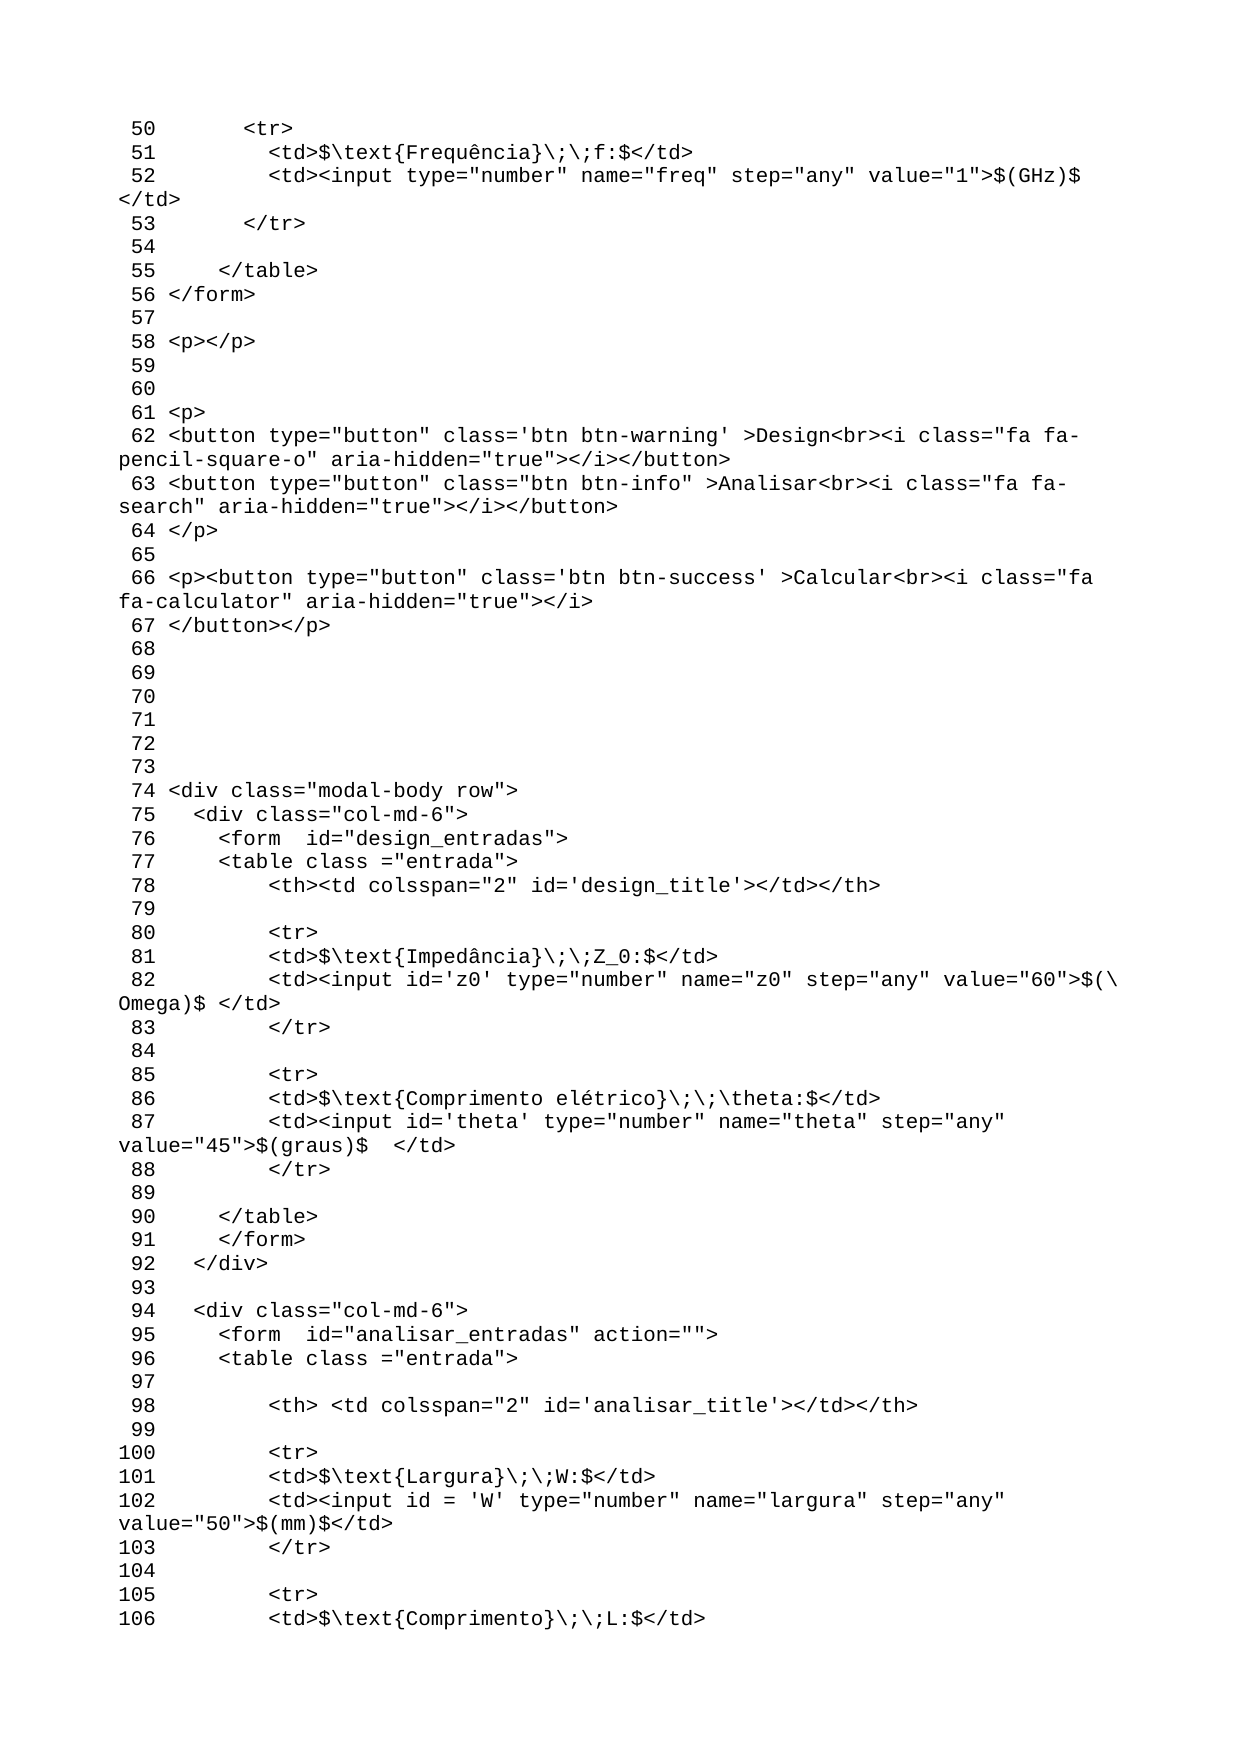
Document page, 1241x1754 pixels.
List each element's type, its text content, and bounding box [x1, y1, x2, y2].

text 94 <div class="col-md-6"> [118, 1300, 1122, 1324]
text 67 </button></p> [118, 615, 1122, 638]
text 103 </tr> [118, 1537, 1122, 1561]
text 92 </div> [118, 1253, 1122, 1277]
text 77 <table class ="entrada"> [118, 851, 1122, 875]
text 88 </tr> [118, 1158, 1122, 1182]
text 85 <tr> [118, 1064, 1122, 1088]
text 55 </table> [118, 260, 1122, 284]
text 78 <th><td colsspan="2" id='design_title'></td></th> [118, 875, 1122, 898]
text 89 [118, 1182, 1122, 1206]
text 51 <td>$\text{Frequência}\;\;f:$</td> [118, 142, 1122, 165]
text 66 <p><button type="button" class='btn btn-success' >Calcular<br><i class="fa fa-calculator" aria-hidden="true"></i> [118, 567, 1122, 615]
text 74 <div class="modal-body row"> [118, 780, 1122, 804]
text 64 </p> [118, 520, 1122, 544]
text 98 <th> <td colsspan="2" id='analisar_title'></td></th> [118, 1395, 1122, 1419]
text 100 <tr> [118, 1442, 1122, 1466]
text 75 <div class="col-md-6"> [118, 804, 1122, 827]
text 79 [118, 898, 1122, 922]
text 71 [118, 709, 1122, 733]
text 93 [118, 1277, 1122, 1300]
text 60 [118, 378, 1122, 402]
text 58 <p></p> [118, 331, 1122, 354]
text 65 [118, 544, 1122, 567]
text 72 [118, 733, 1122, 757]
text 105 <tr> [118, 1584, 1122, 1608]
text 80 <tr> [118, 922, 1122, 946]
text 96 <table class ="entrada"> [118, 1348, 1122, 1371]
text 102 <td><input id = 'W' type="number" name="largura" step="any" value="50">$(mm)$</td> [118, 1489, 1122, 1537]
text 62 <button type="button" class='btn btn-warning' >Design<br><i class="fa fa-pencil-square-o" aria-hidden="true"></i></button> [118, 426, 1122, 473]
text 56 </form> [118, 284, 1122, 307]
text 70 [118, 686, 1122, 709]
text 99 [118, 1419, 1122, 1442]
text 63 <button type="button" class="btn btn-info" >Analisar<br><i class="fa fa-search" aria-hidden="true"></i></button> [118, 473, 1122, 520]
text 61 <p> [118, 402, 1122, 426]
text 52 <td><input type="number" name="freq" step="any" value="1">$(GHz)$ </td> [118, 165, 1122, 213]
text 68 [118, 638, 1122, 662]
text 87 <td><input id='theta' type="number" name="theta" step="any" value="45">$(graus)$ </td> [118, 1111, 1122, 1158]
text 73 [118, 757, 1122, 780]
text 50 <tr> [118, 118, 1122, 142]
text 76 <form id="design_entradas"> [118, 827, 1122, 851]
text 95 <form id="analisar_entradas" action=""> [118, 1324, 1122, 1348]
text 97 [118, 1371, 1122, 1395]
text 53 </tr> [118, 213, 1122, 236]
text 69 [118, 662, 1122, 686]
text 54 [118, 236, 1122, 260]
text 83 </tr> [118, 1017, 1122, 1040]
text 81 <td>$\text{Impedância}\;\;Z_0:$</td> [118, 946, 1122, 969]
text 59 [118, 354, 1122, 378]
text 104 [118, 1561, 1122, 1584]
text 106 <td>$\text{Comprimento}\;\;L:$</td> [118, 1608, 1122, 1631]
text 101 <td>$\text{Largura}\;\;W:$</td> [118, 1466, 1122, 1489]
text 57 [118, 307, 1122, 331]
text 86 <td>$\text{Comprimento elétrico}\;\;\theta:$</td> [118, 1088, 1122, 1111]
text 91 </form> [118, 1229, 1122, 1253]
text 82 <td><input id='z0' type="number" name="z0" step="any" value="60">$(\Omega)$ </td> [118, 969, 1122, 1017]
text 84 [118, 1040, 1122, 1064]
text 90 </table> [118, 1206, 1122, 1229]
